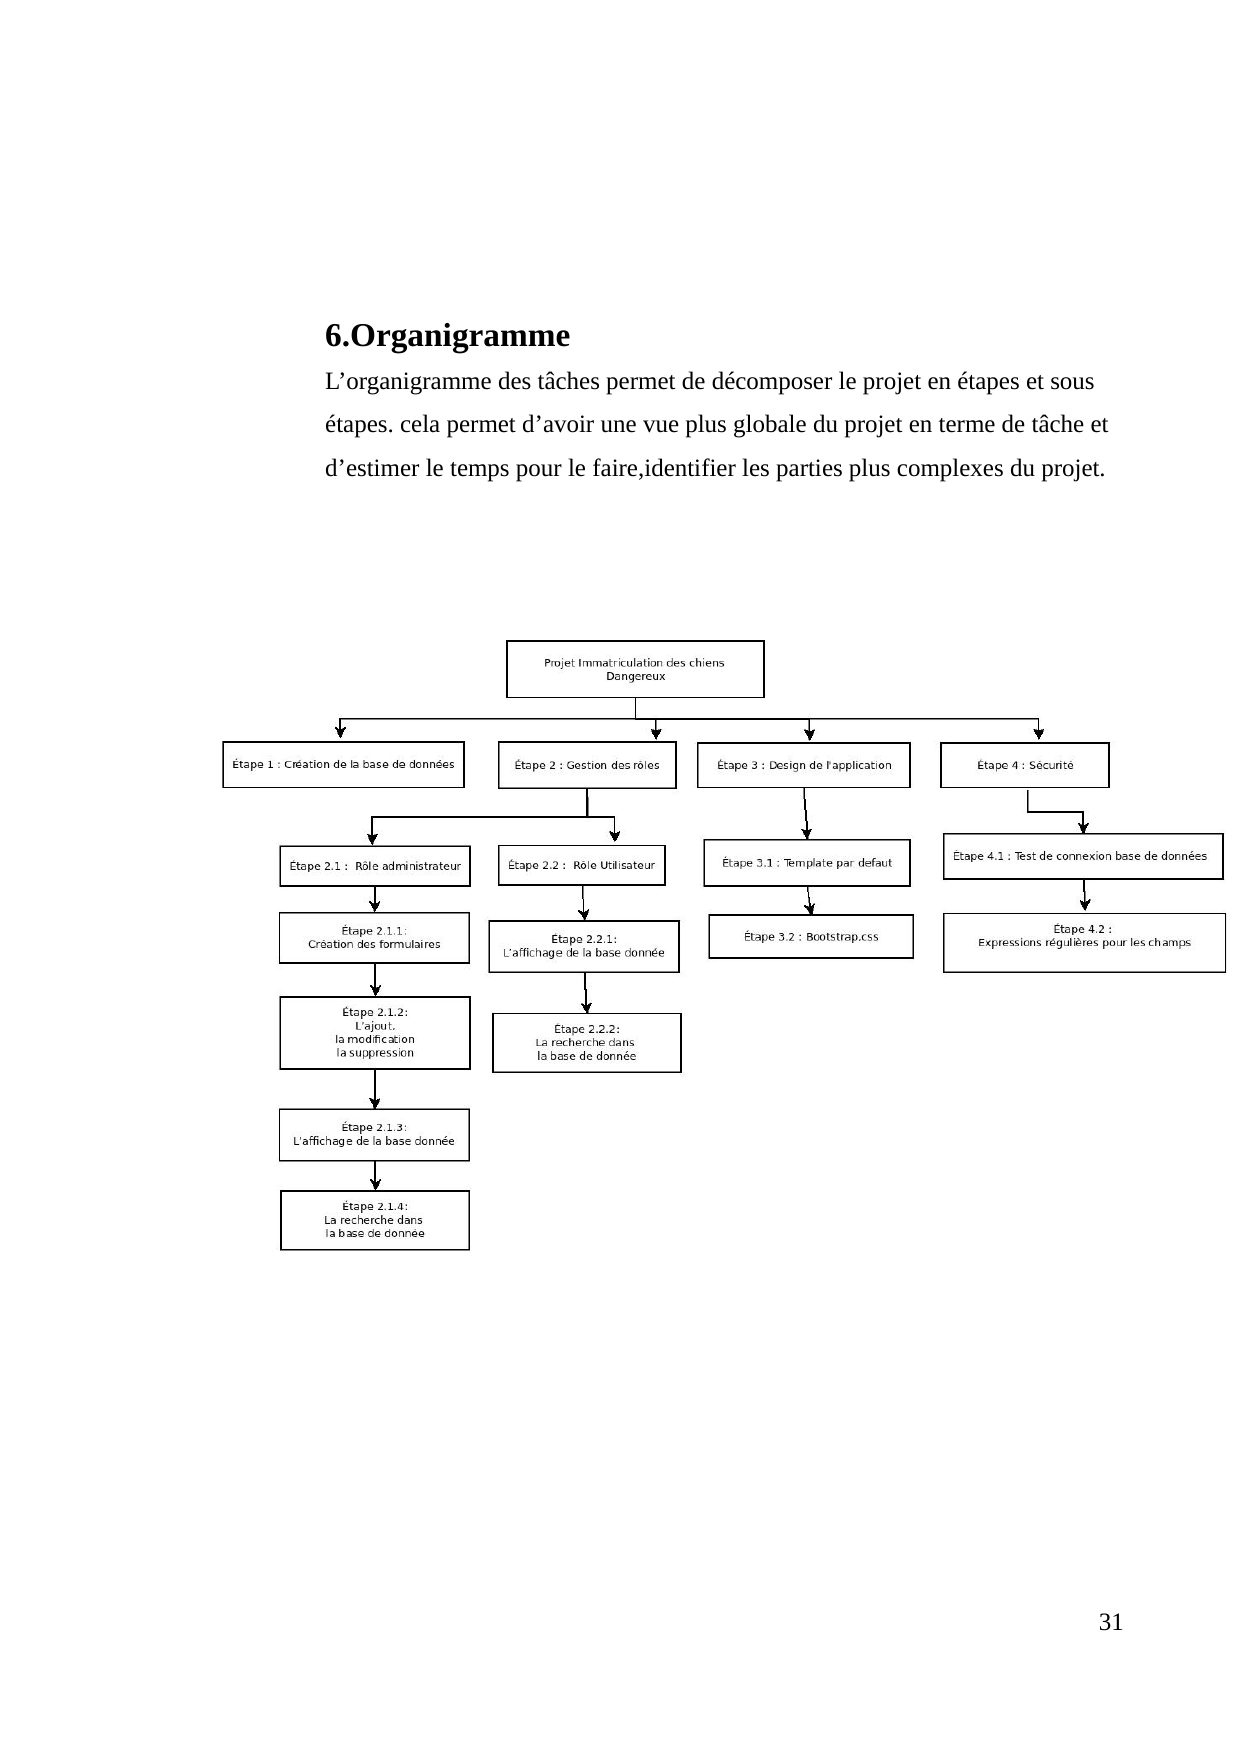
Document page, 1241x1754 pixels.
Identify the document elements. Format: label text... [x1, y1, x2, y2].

text L’organigramme des tâches permet de décomposer le projet en étapes et sous étapes. cela permet d’avoir une vue plus globale du projet en terme de tâche et d’estimer le temps pour le faire,identifier les parties plus complexes du projet. [325, 366, 1123, 481]
subtitle 6.Organigramme [325, 316, 1123, 354]
picture [222, 640, 1227, 1251]
